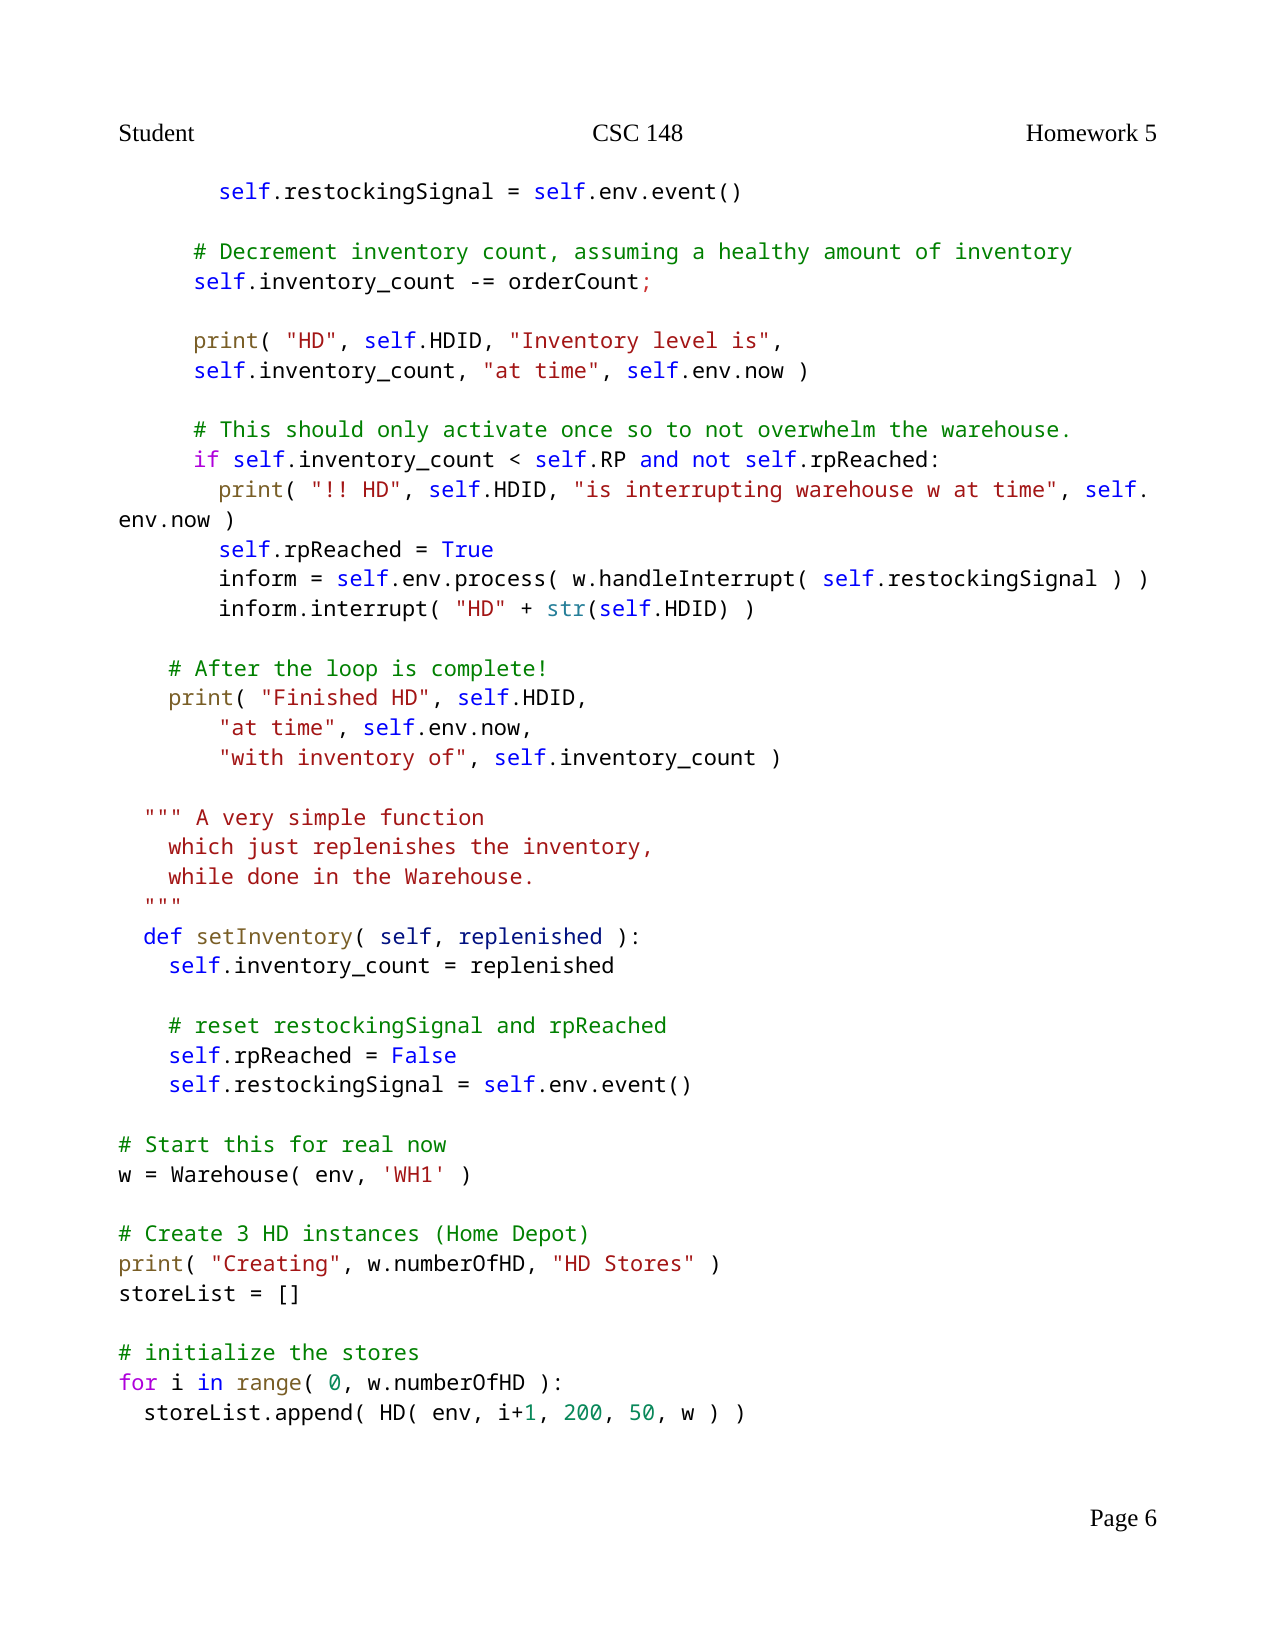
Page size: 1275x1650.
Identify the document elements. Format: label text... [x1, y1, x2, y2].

text "at time", self.env.now, [118, 712, 1157, 742]
text storeList.append( HD( env, i+1, 200, 50, w ) ) [118, 1397, 1157, 1427]
text # Decrement inventory count, assuming a healthy amount of inventory [118, 236, 1157, 266]
text print( "HD", self.HDID, "Inventory level is", [118, 325, 1157, 355]
text # Create 3 HD instances (Home Depot) [118, 1218, 1157, 1248]
text inform.interrupt( "HD" + str(self.HDID) ) [118, 593, 1157, 623]
text inform = self.env.process( w.handleInterrupt( self.restockingSignal ) ) [118, 563, 1157, 593]
text print( "Creating", w.numberOfHD, "HD Stores" ) [118, 1248, 1157, 1278]
text self.inventory_count -= orderCount; [118, 266, 1157, 295]
text """ A very simple function [118, 801, 1157, 831]
text self.inventory_count, "at time", self.env.now ) [118, 355, 1157, 385]
text # After the loop is complete! [118, 653, 1157, 682]
text self.restockingSignal = self.env.event() [118, 1069, 1157, 1099]
text storeList = [] [118, 1278, 1157, 1308]
text w = Warehouse( env, 'WH1' ) [118, 1159, 1157, 1188]
text # initialize the stores [118, 1337, 1157, 1367]
text self.rpReached = False [118, 1040, 1157, 1069]
text "with inventory of", self.inventory_count ) [118, 742, 1157, 772]
text """ [118, 891, 1157, 921]
text def setInventory( self, replenished ): [118, 921, 1157, 950]
text which just replenishes the inventory, [118, 831, 1157, 861]
text # reset restockingSignal and rpReached [118, 1010, 1157, 1040]
text self.rpReached = True [118, 533, 1157, 563]
text print( "Finished HD", self.HDID, [118, 682, 1157, 712]
text while done in the Warehouse. [118, 861, 1157, 891]
text for i in range( 0, w.numberOfHD ): [118, 1367, 1157, 1397]
text if self.inventory_count < self.RP and not self.rpReached: [118, 444, 1157, 474]
text # Start this for real now [118, 1129, 1157, 1159]
text print( "!! HD", self.HDID, "is interrupting warehouse w at time", self.env.now ) [118, 474, 1157, 533]
text self.restockingSignal = self.env.event() [118, 176, 1157, 206]
text self.inventory_count = replenished [118, 950, 1157, 980]
text # This should only activate once so to not overwhelm the warehouse. [118, 414, 1157, 444]
